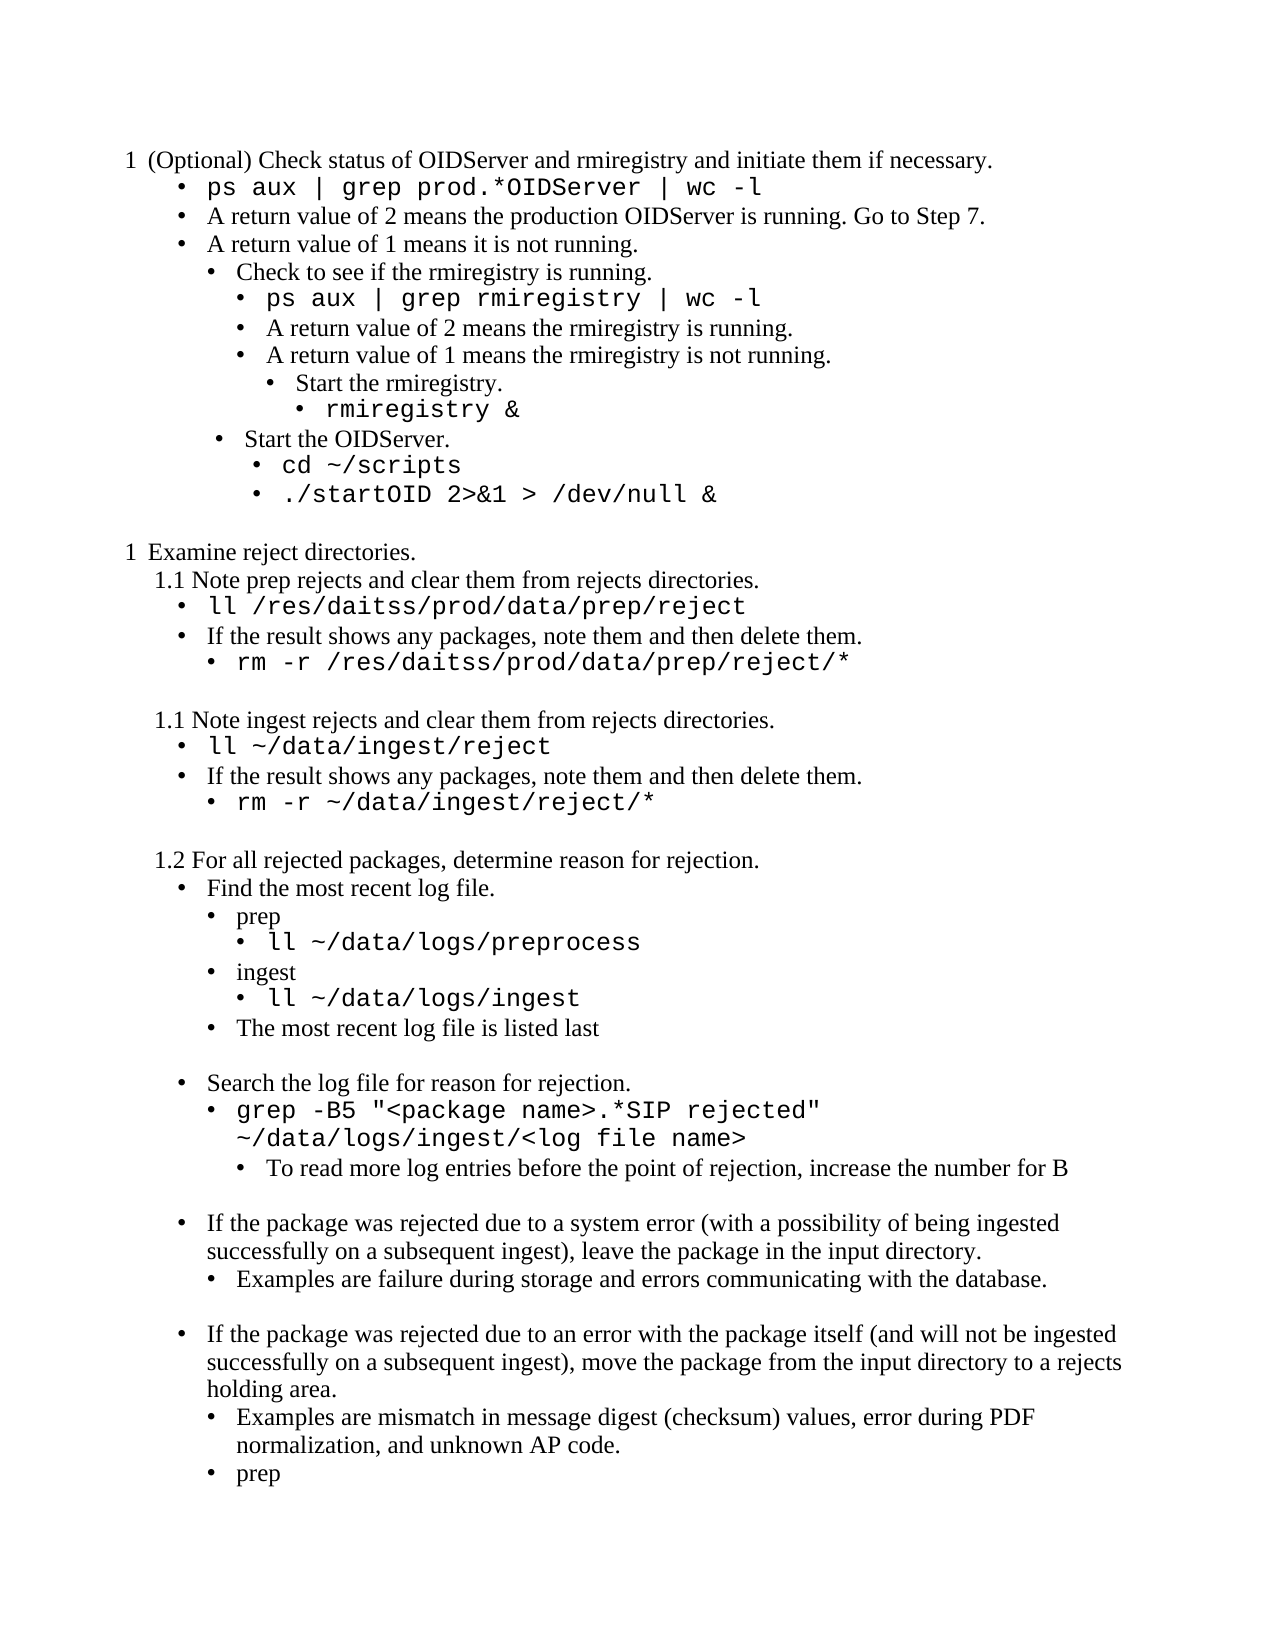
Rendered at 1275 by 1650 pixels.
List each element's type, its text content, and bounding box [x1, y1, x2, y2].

list ll ~/data/logs/preprocess [236, 930, 1157, 958]
list If the result shows any packages, note them and then delete them. [177, 762, 1157, 790]
list A return value of 2 means the rmiregistry is running. [236, 314, 1157, 342]
list Search the log file for reason for rejection. [177, 1069, 1157, 1097]
list For all rejected packages, determine reason for rejection. [148, 847, 1157, 874]
list rm -r /res/daitss/prod/data/prep/reject/* [207, 649, 1157, 678]
list The most recent log file is listed last [207, 1014, 1157, 1042]
list ingest [207, 958, 1157, 986]
list Examples are mismatch in message digest (checksum) values, error during PDF normalization, and unknown AP code. [207, 1403, 1157, 1459]
list ll ~/data/ingest/reject [177, 734, 1157, 762]
list rmiregistry & [295, 397, 1157, 425]
list ps aux | grep rmiregistry | wc -l [236, 286, 1157, 314]
list If the package was rejected due to a system error (with a possibility of being ingested successfully on a subsequent ingest), leave the package in the input directory. [177, 1209, 1157, 1265]
list Start the rmiregistry. [266, 369, 1157, 397]
list prep [207, 1459, 1157, 1486]
list Note prep rejects and clear them from rejects directories. [148, 566, 1157, 593]
list rm -r ~/data/ingest/reject/* [207, 790, 1157, 818]
list (Optional) Check status of OIDServer and rmiregistry and initiate them if necessary. [118, 146, 1157, 174]
list Examples are failure during storage and errors communicating with the database. [207, 1265, 1157, 1292]
list A return value of 1 means it is not running. [177, 230, 1157, 258]
list ll /res/daitss/prod/data/prep/reject [177, 593, 1157, 622]
list Find the most recent log file. [177, 874, 1157, 902]
list ps aux | grep prod.*OIDServer | wc -l [177, 174, 1157, 202]
list If the result shows any packages, note them and then delete them. [177, 622, 1157, 649]
list ./startOID 2>&1 > /dev/null & [252, 481, 1157, 510]
list ll ~/data/logs/ingest [236, 986, 1157, 1014]
list Start the OIDServer. [215, 425, 1157, 453]
list prep [207, 902, 1157, 930]
list Examine reject directories. [118, 538, 1157, 566]
list A return value of 2 means the production OIDServer is running. Go to Step 7. [177, 202, 1157, 230]
list A return value of 1 means the rmiregistry is not running. [236, 342, 1157, 369]
list Check to see if the rmiregistry is running. [207, 258, 1157, 286]
list If the package was rejected due to an error with the package itself (and will not be ingested successfully on a subsequent ingest), move the package from the input directory to a rejects holding area. [177, 1320, 1157, 1403]
list cd ~/scripts [252, 453, 1157, 481]
list grep -B5 "<package name>.*SIP rejected" ~/data/logs/ingest/<log file name> [207, 1097, 1157, 1154]
list To read more log entries before the point of rejection, increase the number for B [236, 1154, 1157, 1182]
list Note ingest rejects and clear them from rejects directories. [148, 706, 1157, 734]
